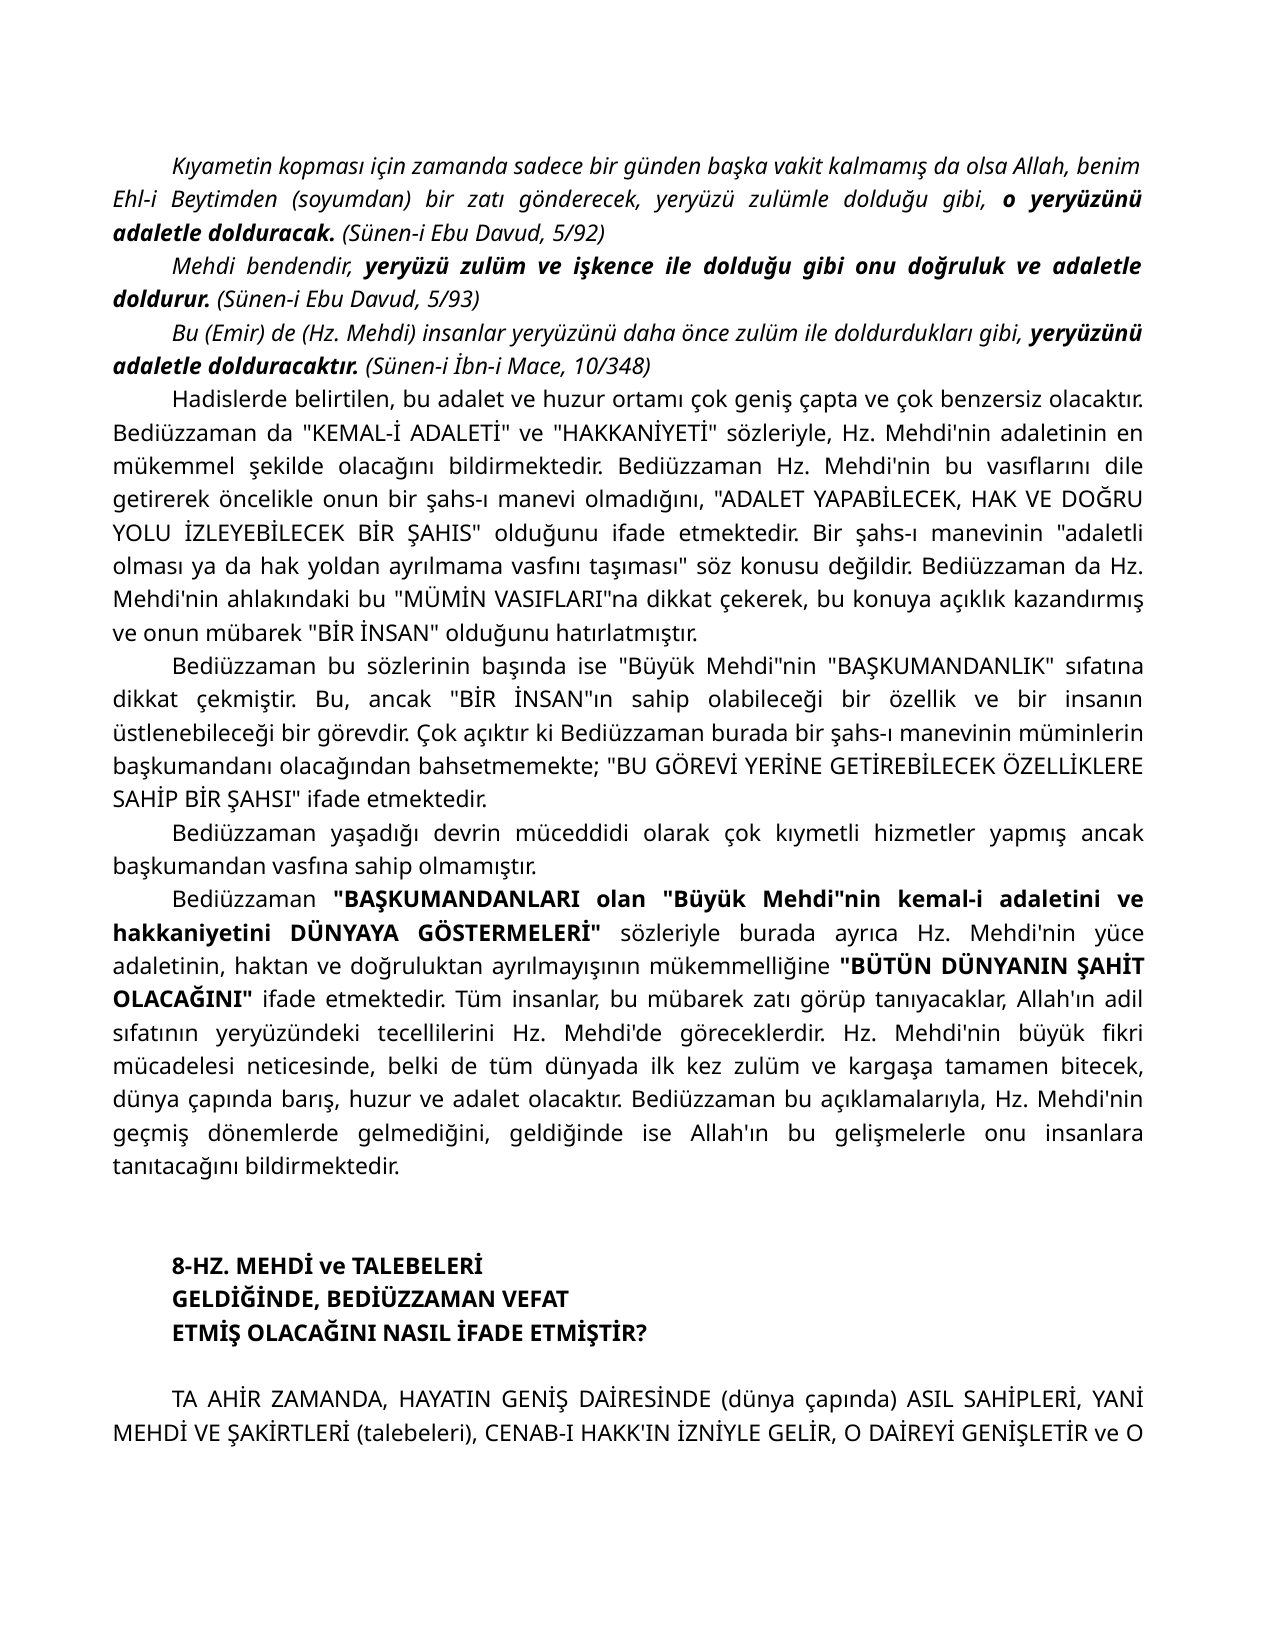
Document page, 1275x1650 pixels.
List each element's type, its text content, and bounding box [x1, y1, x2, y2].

text Bediüzzaman bu sözlerinin başında ise "Büyük Mehdi"nin "BAŞKUMANDANLIK" sıfatına dikkat çekmiştir. Bu, ancak "BİR İNSAN"ın sahip olabileceği bir özellik ve bir insanın üstlenebileceği bir görevdir. Çok açıktır ki Bediüzzaman burada bir şahs-ı manevinin müminlerin başkumandanı olacağından bahsetmemekte; "BU GÖREVİ YERİNE GETİREBİLECEK ÖZELLİKLERE SAHİP BİR ŞAHSI" ifade etmektedir. [112, 648, 1145, 814]
text Kıyametin kopması için zamanda sadece bir günden başka vakit kalmamış da olsa Allah, benim Ehl-i Beytimden (soyumdan) bir zatı gönderecek, yeryüzü zulümle dolduğu gibi, o yeryüzünü adaletle dolduracak. (Sünen-i Ebu Davud, 5/92) [112, 148, 1145, 248]
text Bu (Emir) de (Hz. Mehdi) insanlar yeryüzünü daha önce zulüm ile doldurdukları gibi, yeryüzünü adaletle dolduracaktır. (Sünen-i İbn-i Mace, 10/348) [112, 314, 1145, 381]
text TA AHİR ZAMANDA, HAYATIN GENİŞ DAİRESİNDE (dünya çapında) ASIL SAHİPLERİ, YANİ MEHDİ VE ŞAKİRTLERİ (talebeleri), CENAB-I HAKK'IN İZNİYLE GELİR, O DAİREYİ GENİŞLETİR ve O [112, 1381, 1145, 1448]
text Bediüzzaman yaşadığı devrin müceddidi olarak çok kıymetli hizmetler yapmış ancak başkumandan vasfına sahip olmamıştır. [112, 814, 1145, 881]
text GELDİĞİNDE, BEDİÜZZAMAN VEFAT [112, 1281, 1145, 1314]
text Mehdi bendendir, yeryüzü zulüm ve işkence ile dolduğu gibi onu doğruluk ve adaletle doldurur. (Sünen-i Ebu Davud, 5/93) [112, 248, 1145, 314]
text Bediüzzaman "BAŞKUMANDANLARI olan "Büyük Mehdi"nin kemal-i adaletini ve hakkaniyetini DÜNYAYA GÖSTERMELERİ" sözleriyle burada ayrıca Hz. Mehdi'nin yüce adaletinin, haktan ve doğruluktan ayrılmayışının mükemmelliğine "BÜTÜN DÜNYANIN ŞAHİT OLACAĞINI" ifade etmektedir. Tüm insanlar, bu mübarek zatı görüp tanıyacaklar, Allah'ın adil sıfatının yeryüzündeki tecellilerini Hz. Mehdi'de göreceklerdir. Hz. Mehdi'nin büyük fikri mücadelesi neticesinde, belki de tüm dünyada ilk kez zulüm ve kargaşa tamamen bitecek, dünya çapında barış, huzur ve adalet olacaktır. Bediüzzaman bu açıklamalarıyla, Hz. Mehdi'nin geçmiş dönemlerde gelmediğini, geldiğinde ise Allah'ın bu gelişmelerle onu insanlara tanıtacağını bildirmektedir. [112, 881, 1145, 1181]
text 8-HZ. MEHDİ ve TALEBELERİ [112, 1248, 1145, 1281]
text Hadislerde belirtilen, bu adalet ve huzur ortamı çok geniş çapta ve çok benzersiz olacaktır. Bediüzzaman da "KEMAL-İ ADALETİ" ve "HAKKANİYETİ" sözleriyle, Hz. Mehdi'nin adaletinin en mükemmel şekilde olacağını bildirmektedir. Bediüzzaman Hz. Mehdi'nin bu vasıflarını dile getirerek öncelikle onun bir şahs-ı manevi olmadığını, "ADALET YAPABİLECEK, HAK VE DOĞRU YOLU İZLEYEBİLECEK BİR ŞAHIS" olduğunu ifade etmektedir. Bir şahs-ı manevinin "adaletli olması ya da hak yoldan ayrılmama vasfını taşıması" söz konusu değildir. Bediüzzaman da Hz. Mehdi'nin ahlakındaki bu "MÜMİN VASIFLARI"na dikkat çekerek, bu konuya açıklık kazandırmış ve onun mübarek "BİR İNSAN" olduğunu hatırlatmıştır. [112, 381, 1145, 648]
text ETMİŞ OLACAĞINI NASIL İFADE ETMİŞTİR? [112, 1314, 1145, 1348]
